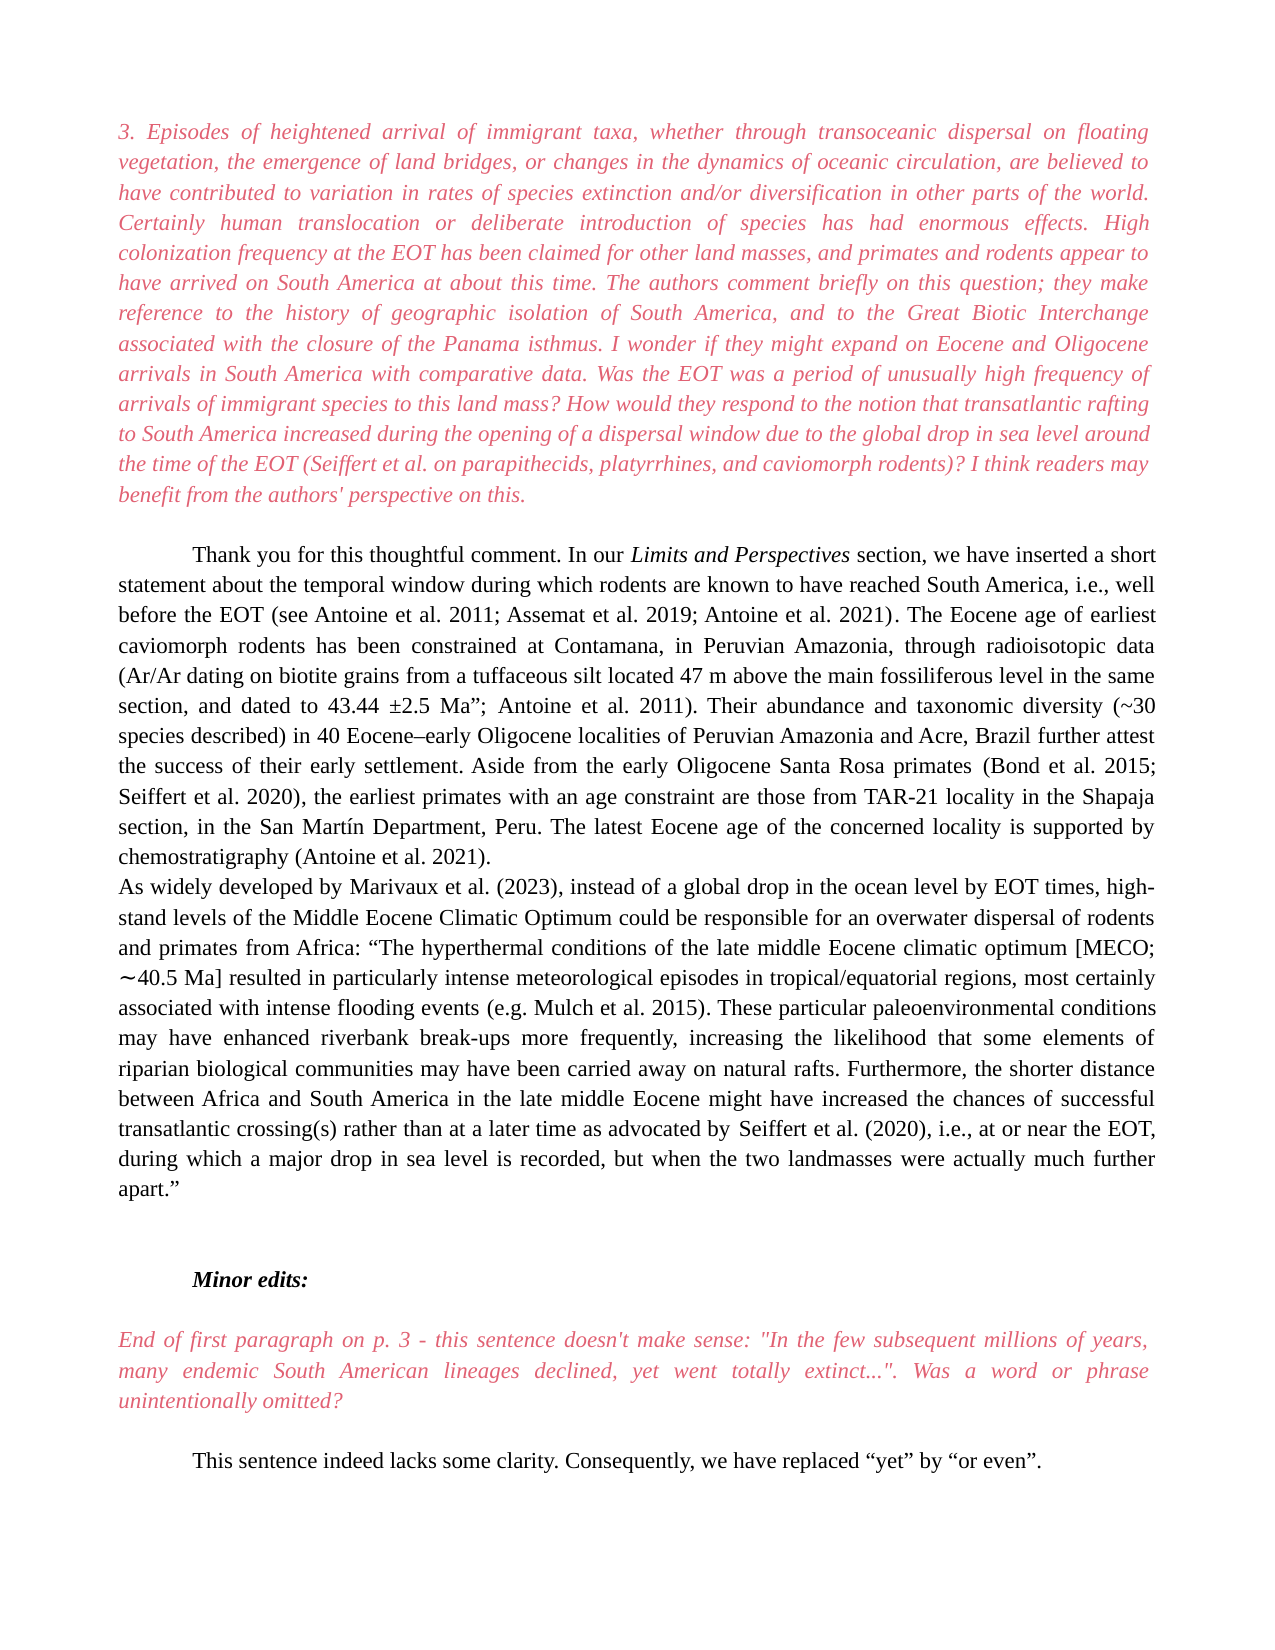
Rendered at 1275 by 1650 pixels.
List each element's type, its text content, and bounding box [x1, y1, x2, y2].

text Thank you for this thoughtful comment. In our Limits and Perspectives section, we have inserted a short statement about the temporal window during which rodents are known to have reached South America, i.e., well before the EOT (see Antoine et al. 2011; Assemat et al. 2019; Antoine et al. 2021). The Eocene age of earliest caviomorph rodents has been constrained at Contamana, in Peruvian Amazonia, through radioisotopic data (Ar/Ar dating on biotite grains from a tuffaceous silt located 47 m above the main fossiliferous level in the same section, and dated to 43.44 ±2.5 Ma”; Antoine et al. 2011). Their abundance and taxonomic diversity (~30 species described) in 40 Eocene–early Oligocene localities of Peruvian Amazonia and Acre, Brazil further attest the success of their early settlement. Aside from the early Oligocene Santa Rosa primates (Bond et al. 2015; Seiffert et al. 2020), the earliest primates with an age constraint are those from TAR-21 locality in the Shapaja section, in the San Martín Department, Peru. The latest Eocene age of the concerned locality is supported by chemostratigraphy (Antoine et al. 2021). [118, 541, 1157, 869]
text 3. Episodes of heightened arrival of immigrant taxa, whether through transoceanic dispersal on floating vegetation, the emergence of land bridges, or changes in the dynamics of oceanic circulation, are believed to have contributed to variation in rates of species extinction and/or diversification in other parts of the world. Certainly human translocation or deliberate introduction of species has had enormous effects. High colonization frequency at the EOT has been claimed for other land masses, and primates and rodents appear to have arrived on South America at about this time. The authors comment briefly on this question; they make reference to the history of geographic isolation of South America, and to the Great Biotic Interchange associated with the closure of the Panama isthmus. I wonder if they might expand on Eocene and Oligocene arrivals in South America with comparative data. Was the EOT was a period of unusually high frequency of arrivals of immigrant species to this land mass? How would they respond to the notion that transatlantic rafting to South America increased during the opening of a dispersal window due to the global drop in sea level around the time of the EOT (Seiffert et al. on parapithecids, platyrrhines, and caviomorph rodents)? I think readers may benefit from the authors' perspective on this. [118, 118, 1151, 507]
text This sentence indeed lacks some clarity. Consequently, we have replaced “yet” by “or even”. [118, 1447, 1151, 1474]
text As widely developed by Marivaux et al. (2023), instead of a global drop in the ocean level by EOT times, high-stand levels of the Middle Eocene Climatic Optimum could be responsible for an overwater dispersal of rodents and primates from Africa: “The hyperthermal conditions of the late middle Eocene climatic optimum [MECO; ∼40.5 Ma] resulted in particularly intense meteorological episodes in tropical/equatorial regions, most certainly associated with intense flooding events (e.g. Mulch et al. 2015). These particular paleoenvironmental conditions may have enhanced riverbank break-ups more frequently, increasing the likelihood that some elements of riparian biological communities may have been carried away on natural rafts. Furthermore, the shorter distance between Africa and South America in the late middle Eocene might have increased the chances of successful transatlantic crossing(s) rather than at a later time as advocated by Seiffert et al. (2020), i.e., at or near the EOT, during which a major drop in sea level is recorded, but when the two landmasses were actually much further apart.” [118, 873, 1157, 1202]
text End of first paragraph on p. 3 - this sentence doesn't make sense: "In the few subsequent millions of years, many endemic South American lineages declined, yet went totally extinct...". Was a word or phrase unintentionally omitted? [118, 1296, 1151, 1413]
text Minor edits: [118, 1236, 1151, 1292]
